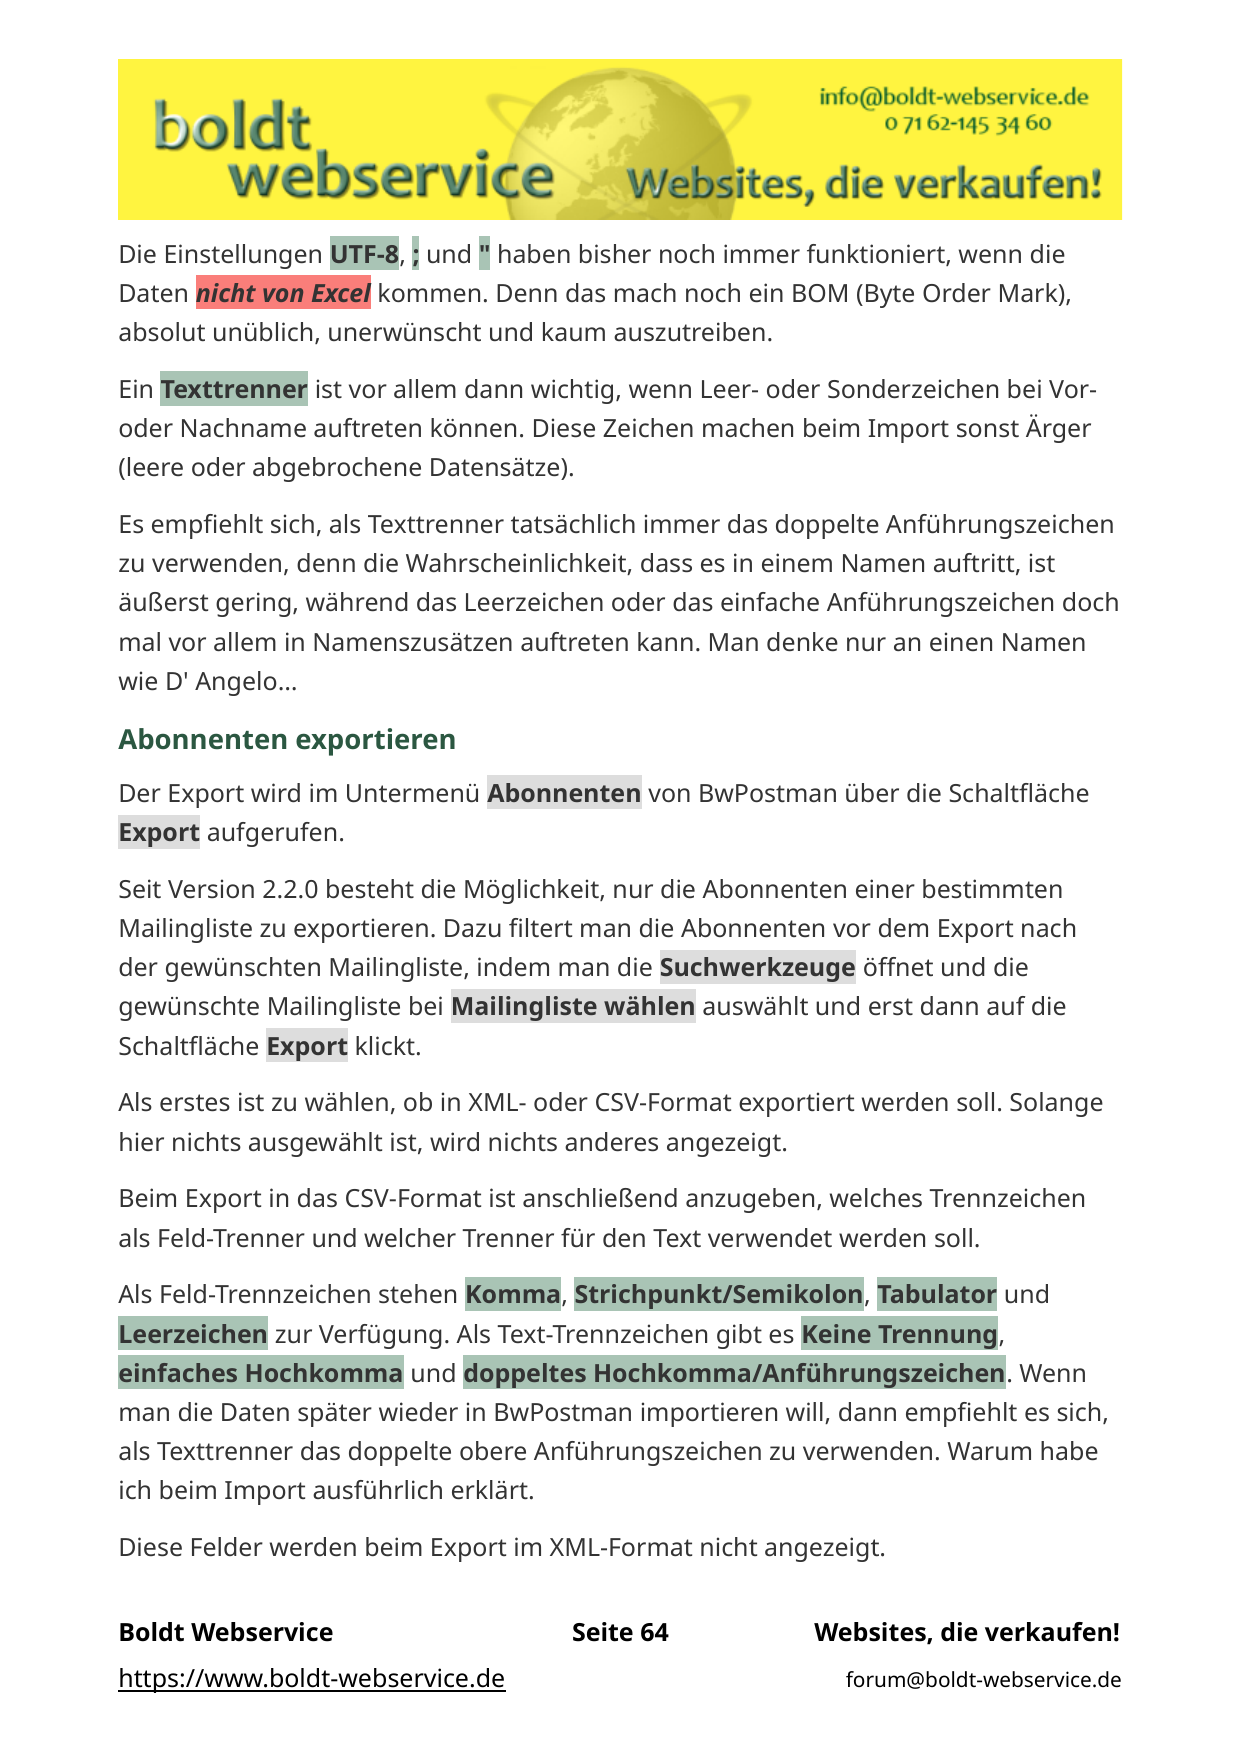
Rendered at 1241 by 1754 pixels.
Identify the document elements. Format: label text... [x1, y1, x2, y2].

text Die Einstellungen UTF-8, ; und " haben bisher noch immer funktioniert, wenn die Daten nicht von Excel kommen. Denn das mach noch ein BOM (Byte Order Mark), absolut unüblich, unerwünscht und kaum auszutreiben. [118, 236, 1122, 349]
text Der Export wird im Untermenü Abonnenten von BwPostman über die Schaltfläche Export aufgerufen. [118, 775, 1122, 849]
text Als erstes ist zu wählen, ob in XML- oder CSV-Format exportiert werden soll. Solange hier nichts ausgewählt ist, wird nichts anderes angezeigt. [118, 1085, 1122, 1158]
text Seit Version 2.2.0 besteht die Möglichkeit, nur die Abonnenten einer bestimmten Mailingliste zu exportieren. Dazu filtert man die Abonnenten vor dem Export nach der gewünschten Mailingliste, indem man die Suchwerkzeuge öffnet und die gewünschte Mailingliste bei Mailingliste wählen auswählt und erst dann auf die Schaltfläche Export klickt. [118, 871, 1122, 1062]
text Ein Texttrenner ist vor allem dann wichtig, wenn Leer- oder Sonderzeichen bei Vor- oder Nachname auftreten können. Diese Zeichen machen beim Import sonst Ärger (leere oder abgebrochene Datensätze). [118, 371, 1122, 484]
picture [118, 59, 1123, 220]
text Diese Felder werden beim Export im XML-Format nicht angezeigt. [118, 1530, 1122, 1564]
text Als Feld-Trennzeichen stehen Komma, Strichpunkt/Semikolon, Tabulator und Leerzeichen zur Verfügung. Als Text-Trennzeichen gibt es Keine Trennung, einfaches Hochkomma und doppeltes Hochkomma/Anführungszeichen. Wenn man die Daten später wieder in BwPostman importieren will, dann empfiehlt es sich, als Texttrenner das doppelte obere Anführungszeichen zu verwenden. Warum habe ich beim Import ausführlich erklärt. [118, 1277, 1122, 1507]
subtitle Abonnenten exportieren [118, 720, 1122, 758]
text Beim Export in das CSV-Format ist anschließend anzugeben, welches Trennzeichen als Feld-Trenner und welcher Trenner für den Text verwendet werden soll. [118, 1181, 1122, 1254]
text Es empfiehlt sich, als Texttrenner tatsächlich immer das doppelte Anführungszeichen zu verwenden, denn die Wahrscheinlichkeit, dass es in einem Namen auftritt, ist äußerst gering, während das Leerzeichen oder das einfache Anführungszeichen doch mal vor allem in Namenszusätzen auftreten kann. Man denke nur an einen Namen wie D' Angelo… [118, 507, 1122, 697]
